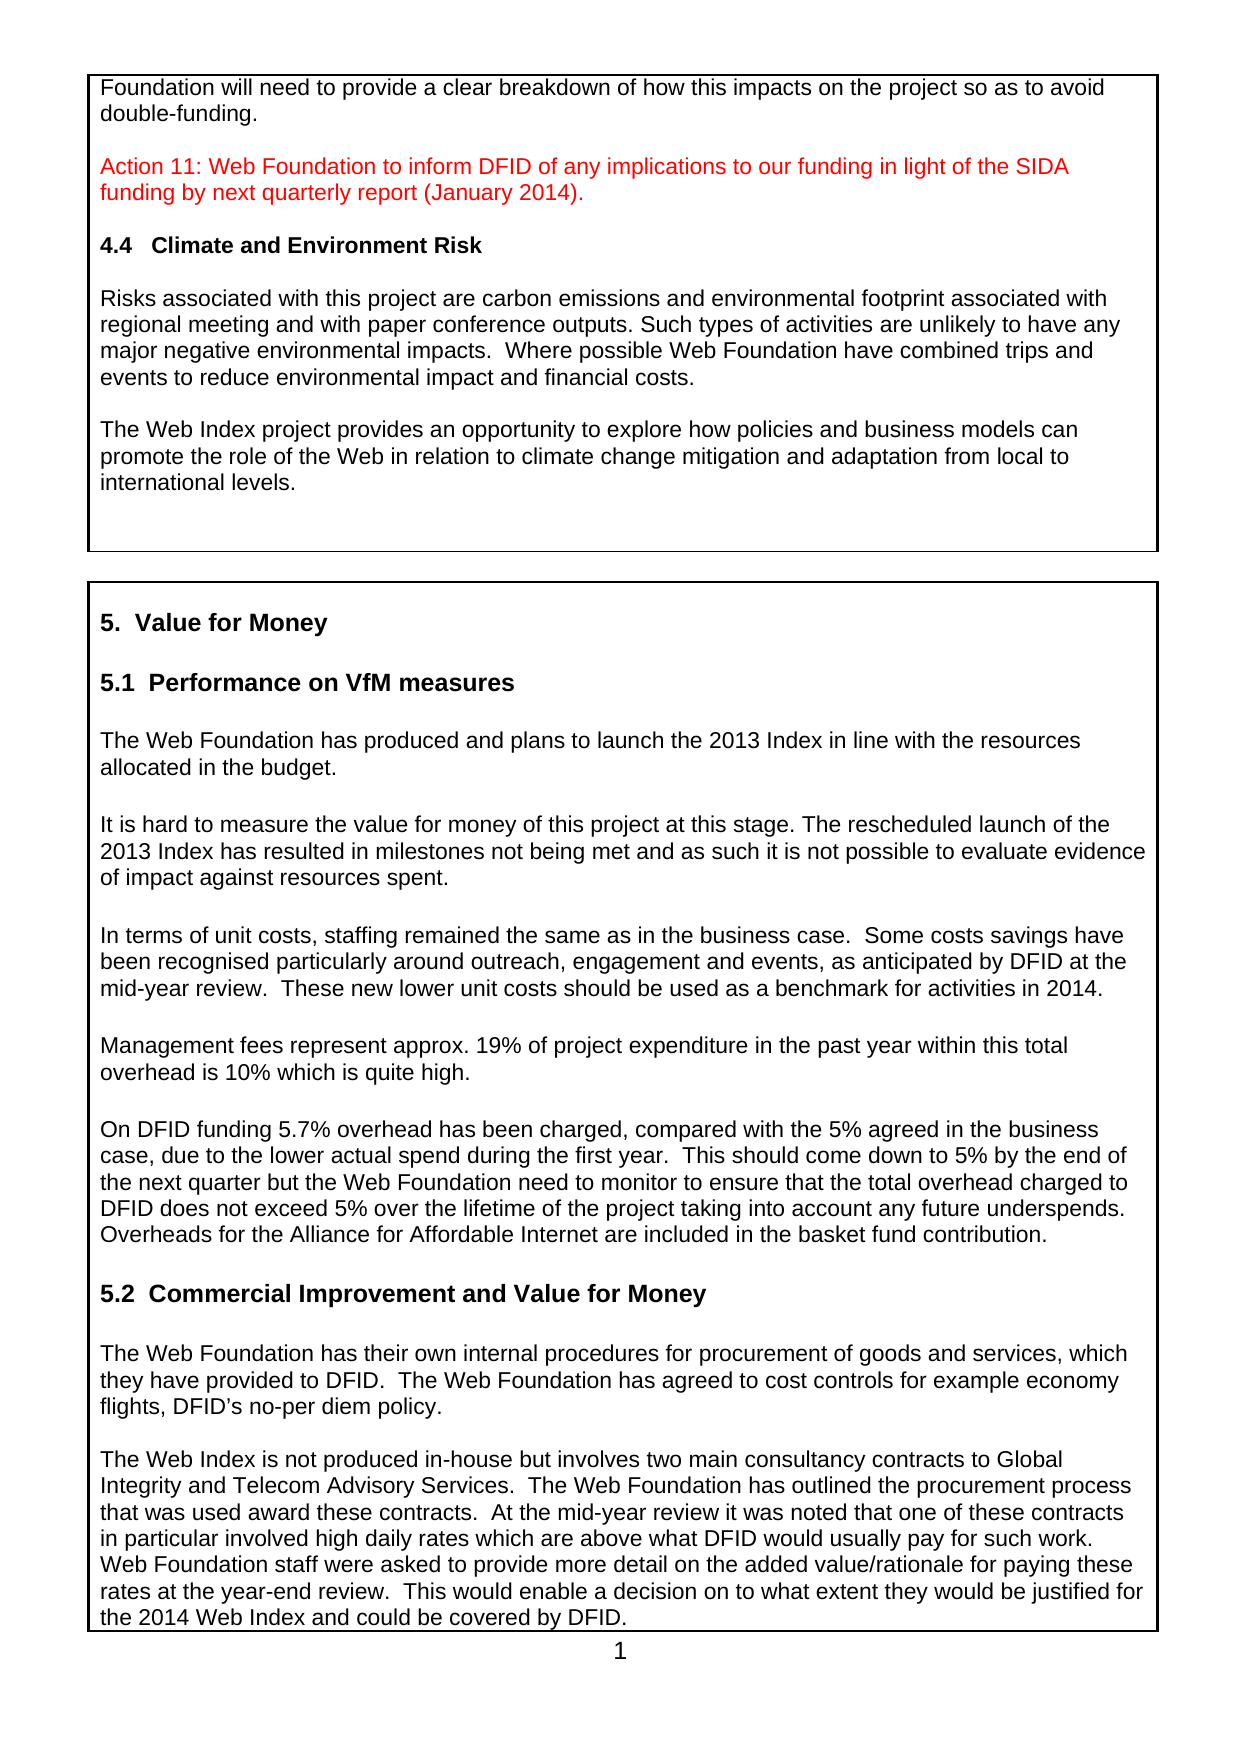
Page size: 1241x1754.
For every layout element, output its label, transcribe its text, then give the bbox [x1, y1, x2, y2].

table_header 5. Value for Money [90, 583, 1156, 642]
table_cell Foundation will need to provide a clear breakdown of how this impacts on the project so as to avoid double-funding. Action 11: Web Foundation to inform DFID of any implications to our funding in light of the SIDA funding by next quarterly report (January 2014). 4.4 Climate and Environment Risk Risks associated with this project are carbon emissions and environmental footprint associated with regional meeting and with paper conference outputs. Such types of activities are unlikely to have any major negative environmental impacts. Where possible Web Foundation have combined trips and events to reduce environmental impact and financial costs. The Web Index project provides an opportunity to explore how policies and business models can promote the role of the Web in relation to climate change mitigation and adaptation from local to international levels. [90, 76, 1156, 551]
table_cell 5.1 Performance on VfM measures The Web Foundation has produced and plans to launch the 2013 Index in line with the resources allocated in the budget. It is hard to measure the value for money of this project at this stage. The rescheduled launch of the 2013 Index has resulted in milestones not being met and as such it is not possible to evaluate evidence of impact against resources spent. In terms of unit costs, staffing remained the same as in the business case. Some costs savings have been recognised particularly around outreach, engagement and events, as anticipated by DFID at the mid-year review. These new lower unit costs should be used as a benchmark for activities in 2014. Management fees represent approx. 19% of project expenditure in the past year within this total overhead is 10% which is quite high. On DFID funding 5.7% overhead has been charged, compared with the 5% agreed in the business case, due to the lower actual spend during the first year. This should come down to 5% by the end of the next quarter but the Web Foundation need to monitor to ensure that the total overhead charged to DFID does not exceed 5% over the lifetime of the project taking into account any future underspends. Overheads for the Alliance for Affordable Internet are included in the basket fund contribution. 5.2 Commercial Improvement and Value for Money The Web Foundation has their own internal procedures for procurement of goods and services, which they have provided to DFID. The Web Foundation has agreed to cost controls for example economy flights, DFID’s no-per diem policy. The Web Index is not produced in-house but involves two main consultancy contracts to Global Integrity and Telecom Advisory Services. The Web Foundation has outlined the procurement process that was used award these contracts. At the mid-year review it was noted that one of these contracts in particular involved high daily rates which are above what DFID would usually pay for such work. Web Foundation staff were asked to provide more detail on the added value/rationale for paying these rates at the year-end review. This would enable a decision on to what extent they would be justified for the 2014 Web Index and could be covered by DFID. [90, 643, 1156, 1630]
